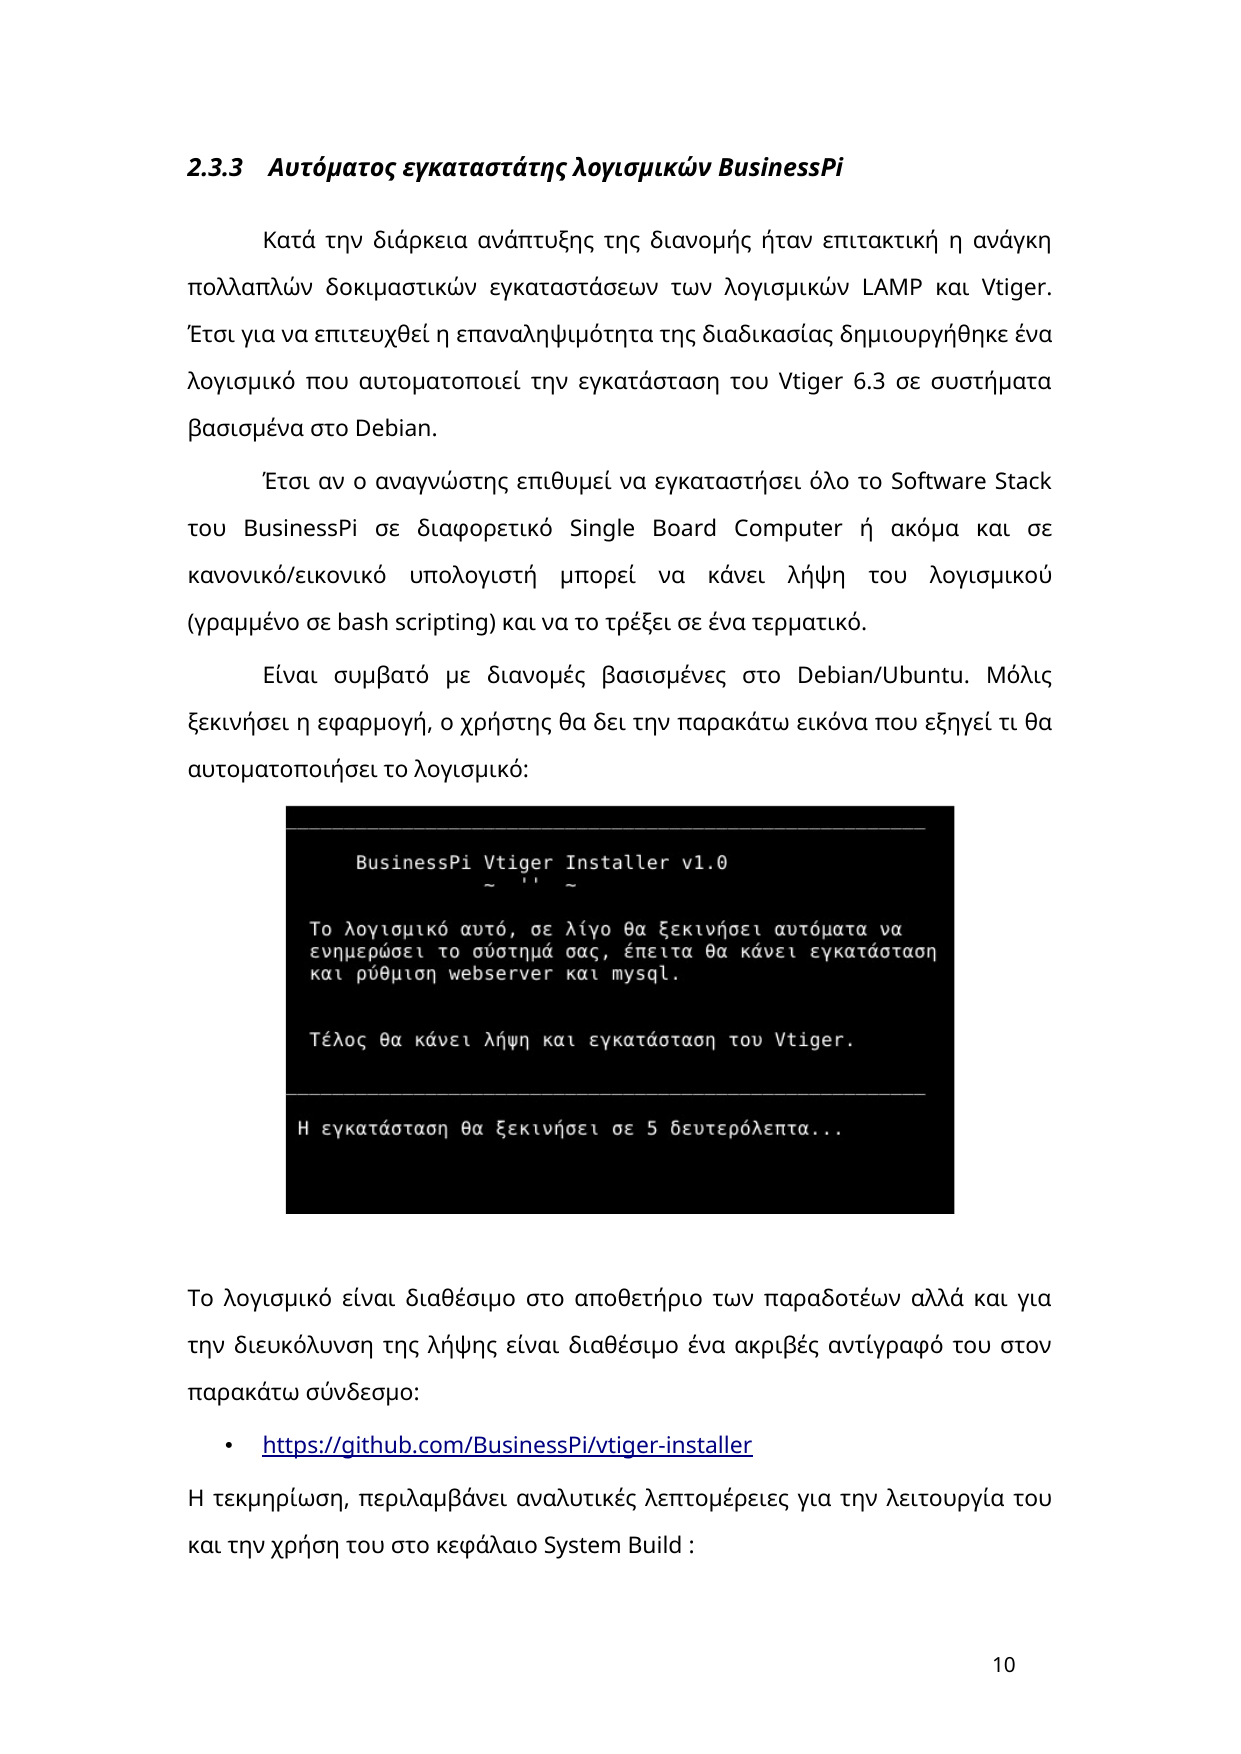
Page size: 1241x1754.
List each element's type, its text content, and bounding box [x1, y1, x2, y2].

picture [285, 805, 955, 1214]
list https://github.com/BusinessPi/vtiger-installer [225, 1429, 1053, 1460]
text Έτσι αν ο αναγνώστης επιθυμεί να εγκαταστήσει όλο το Software Stack του BusinessPi σε διαφορετικό Single Board Computer ή ακόμα και σε κανονικό/εικονικό υπολογιστή μπορεί να κάνει λήψη του λογισμικού (γραμμένο σε bash scripting) και να το τρέξει σε ένα τερματικό. [187, 465, 1053, 637]
text To λογισμικό είναι διαθέσιμο στο αποθετήριο των παραδοτέων αλλά και για την διευκόλυνση της λήψης είναι διαθέσιμο ένα ακριβές αντίγραφό του στον παρακάτω σύνδεσμο: [187, 1282, 1053, 1407]
text Είναι συμβατό με διανομές βασισμένες στο Debian/Ubuntu. Μόλις ξεκινήσει η εφαρμογή, ο χρήστης θα δει την παρακάτω εικόνα που εξηγεί τι θα αυτοματοποιήσει το λογισμικό: [187, 659, 1053, 784]
text Κατά την διάρκεια ανάπτυξης της διανομής ήταν επιτακτική η ανάγκη πολλαπλών δοκιμαστικών εγκαταστάσεων των λογισμικών LAMP και Vtiger. Έτσι για να επιτευχθεί η επαναληψιμότητα της διαδικασίας δημιουργήθηκε ένα λογισμικό που αυτοματοποιεί την εγκατάσταση του Vtiger 6.3 σε συστήματα βασισμένα στο Debian. [187, 224, 1053, 443]
subtitle Αυτόματος εγκαταστάτης λογισμικών BusinessPi [187, 150, 1053, 184]
text Η τεκμηρίωση, περιλαμβάνει αναλυτικές λεπτομέρειες για την λειτουργία του και την χρήση του στο κεφάλαιο System Build : [187, 1482, 1053, 1560]
